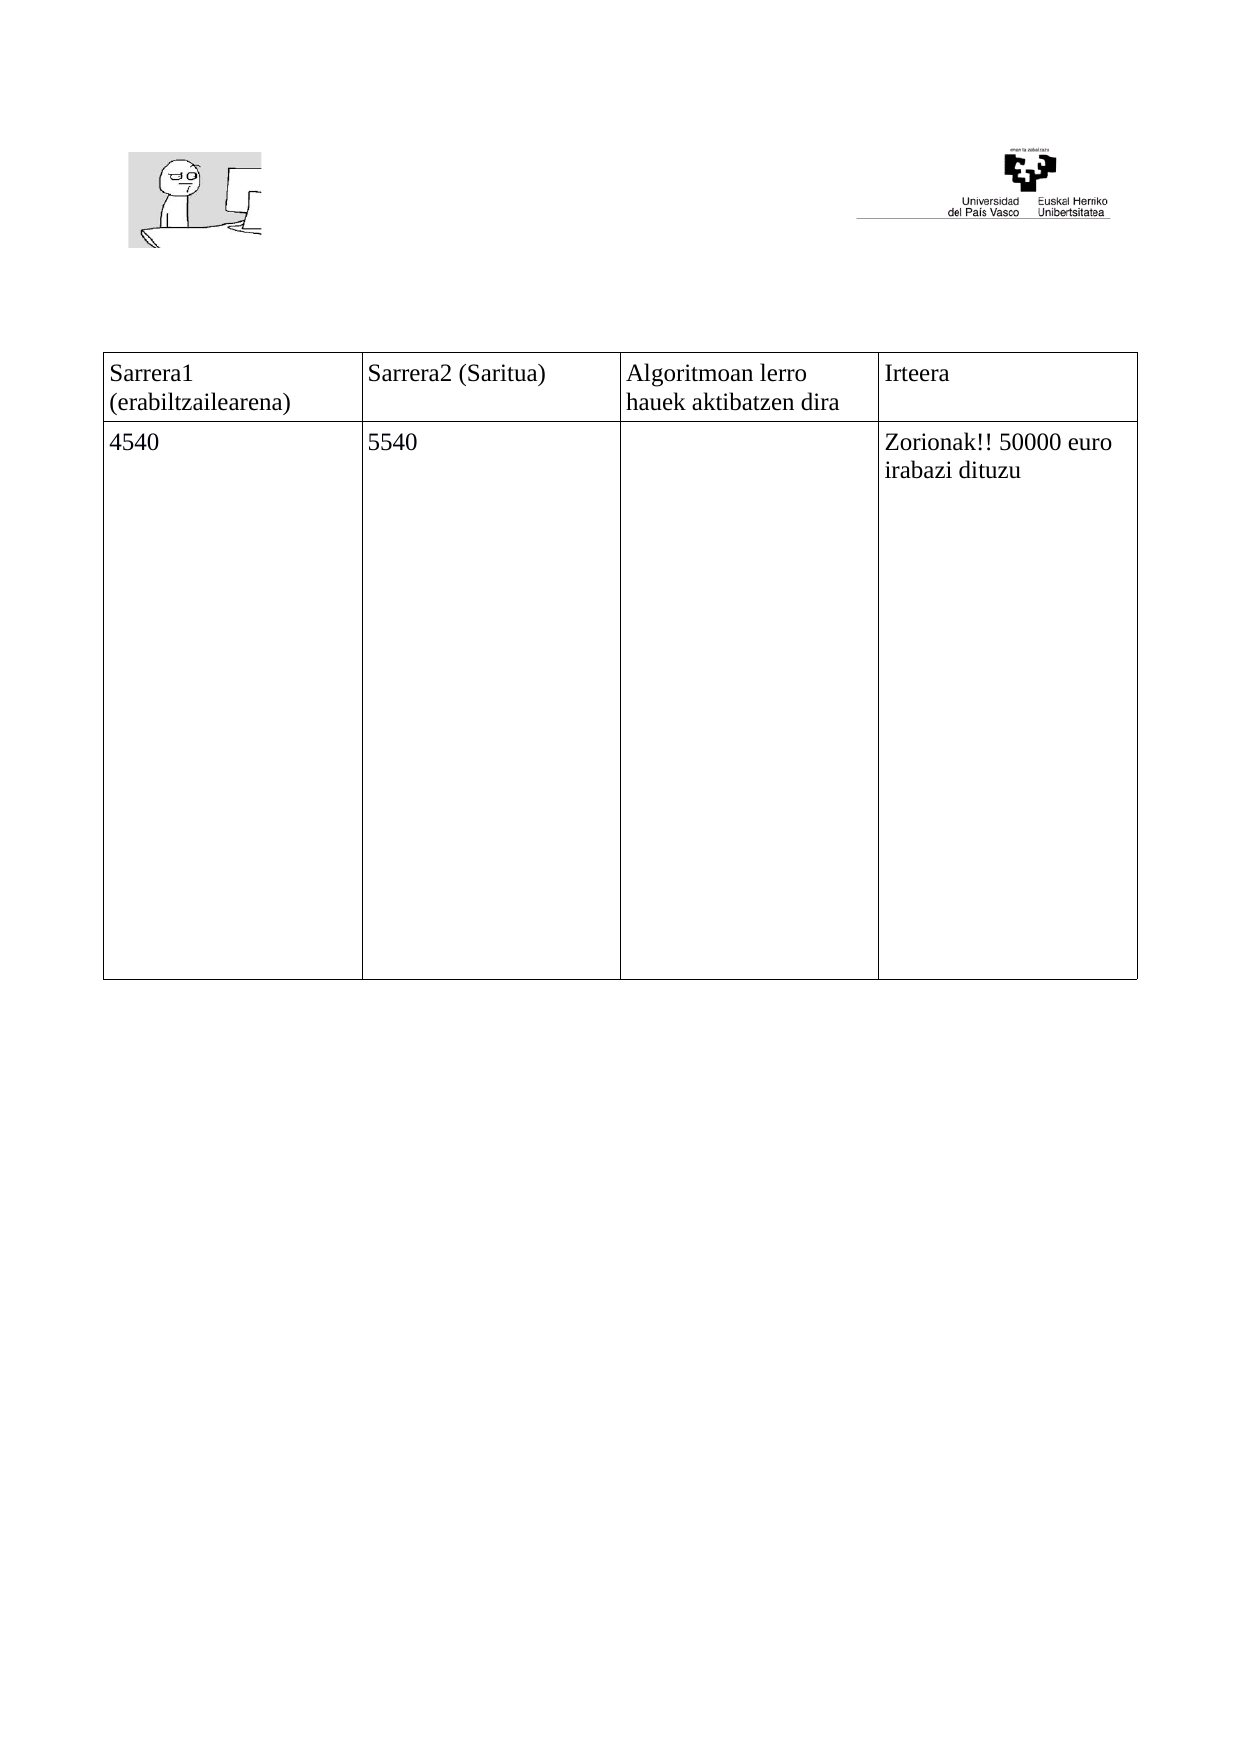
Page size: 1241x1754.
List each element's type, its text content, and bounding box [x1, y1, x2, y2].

table_cell Zorionak!! 50000 euro irabazi dituzu [879, 422, 1137, 979]
table_cell 5540 [363, 422, 620, 979]
table_cell [621, 422, 878, 979]
table_header Sarrera1 (erabiltzailearena) [104, 353, 362, 421]
table_header Sarrera2 (Saritua) [363, 353, 620, 421]
table_header Irteera [879, 353, 1137, 421]
picture [128, 152, 262, 248]
table_header Algoritmoan lerro hauek aktibatzen dira [621, 353, 878, 421]
table_cell 4540 [104, 422, 362, 979]
